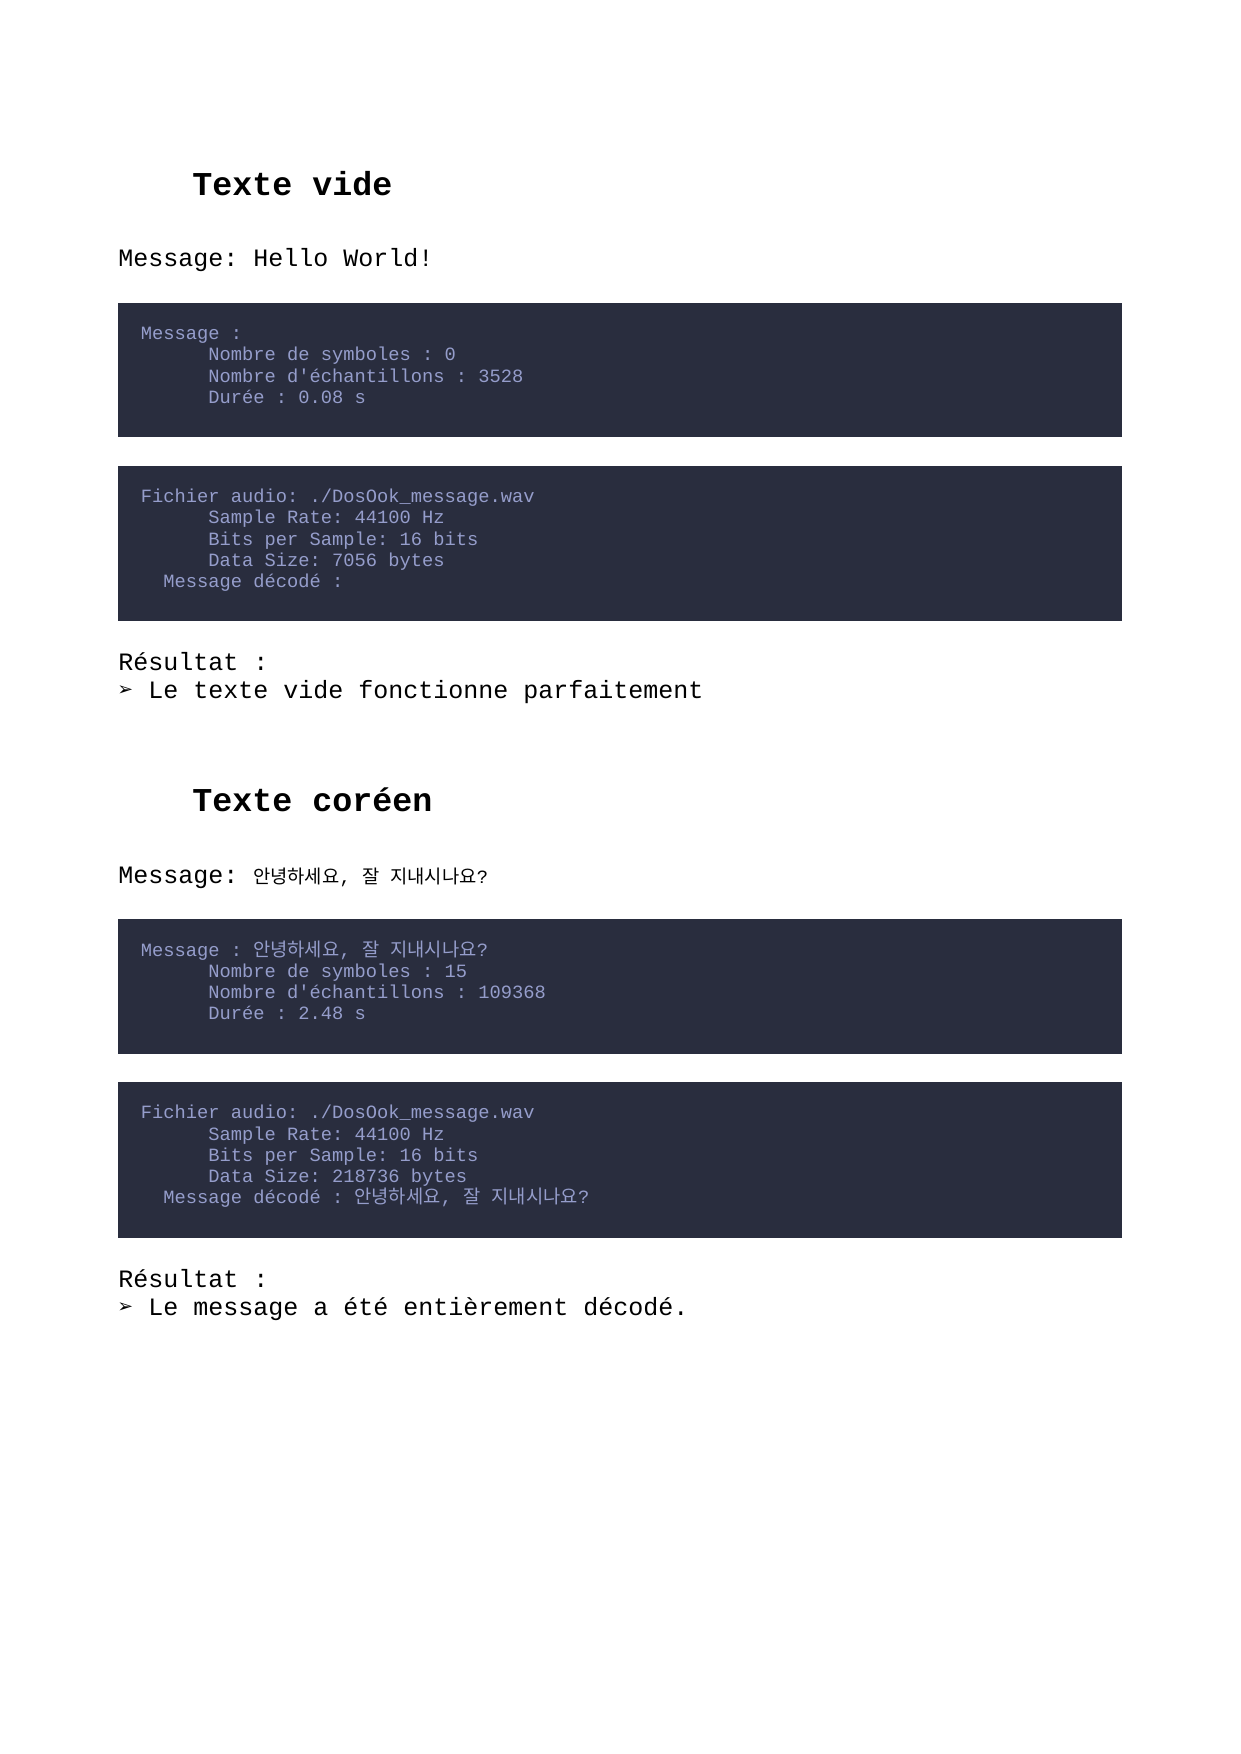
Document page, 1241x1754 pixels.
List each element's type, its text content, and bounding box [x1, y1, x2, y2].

text Fichier audio: ./DosOok_message.wav Sample Rate: 44100 Hz Bits per Sample: 16 bits Data Size: 7056 bytes Message décodé : [118, 487, 1122, 593]
subtitle Texte coréen [118, 784, 1122, 822]
subtitle Texte vide [118, 167, 1122, 205]
text Message : 안녕하세요, 잘 지내시나요? Nombre de symboles : 15 Nombre d'échantillons : 109368 Durée : 2.48 s [118, 940, 1122, 1025]
text Fichier audio: ./DosOok_message.wav Sample Rate: 44100 Hz Bits per Sample: 16 bits Data Size: 218736 bytes Message décodé : 안녕하세요, 잘 지내시나요? [118, 1103, 1122, 1209]
text ➢ Le texte vide fonctionne parfaitement [118, 678, 1122, 706]
text Message: Hello World! [118, 246, 1122, 274]
text Message: 안녕하세요, 잘 지내시나요? [118, 862, 1122, 891]
text ➢ Le message a été entièrement décodé. [118, 1294, 1122, 1323]
text Résultat : [118, 1266, 1122, 1294]
text Message : Nombre de symboles : 0 Nombre d'échantillons : 3528 Durée : 0.08 s [118, 324, 1122, 409]
text Résultat : [118, 650, 1122, 678]
